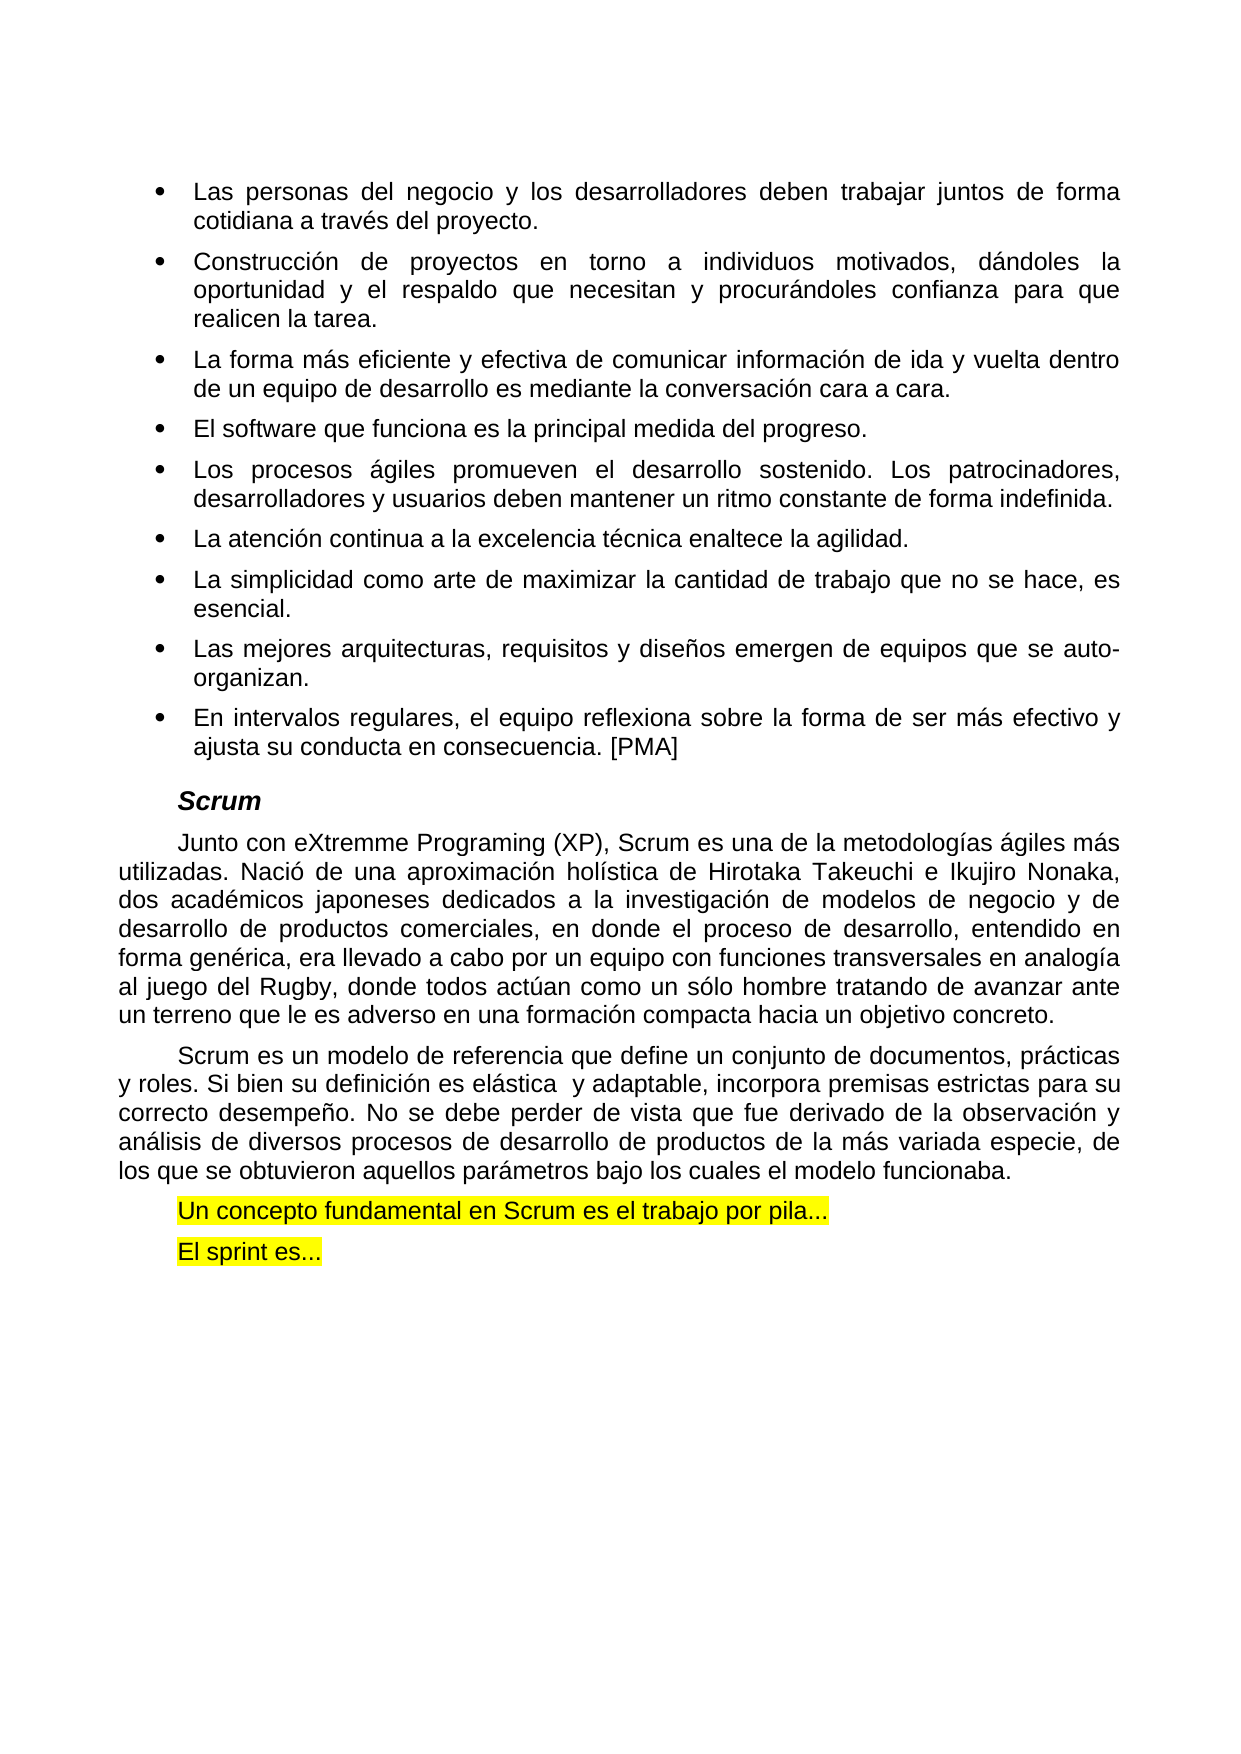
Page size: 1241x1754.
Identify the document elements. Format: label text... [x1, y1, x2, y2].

list La simplicidad como arte de maximizar la cantidad de trabajo que no se hace, es esencial. [156, 565, 1122, 622]
list En intervalos regulares, el equipo reflexiona sobre la forma de ser más efectivo y ajusta su conducta en consecuencia. [PMA] [156, 703, 1122, 761]
text Scrum es un modelo de referencia que define un conjunto de documentos, prácticas y roles. Si bien su definición es elástica y adaptable, incorpora premisas estrictas para su correcto desempeño. No se debe perder de vista que fue derivado de la observación y análisis de diversos procesos de desarrollo de productos de la más variada especie, de los que se obtuvieron aquellos parámetros bajo los cuales el modelo funcionaba. [118, 1041, 1122, 1098]
list El software que funciona es la principal medida del progreso. [876, 414, 1122, 443]
subtitle Scrum [177, 785, 1122, 816]
text El sprint es... [118, 1237, 1122, 1266]
list Las mejores arquitecturas, requisitos y diseños emergen de equipos que se auto-organizan. [156, 634, 193, 692]
text Un concepto fundamental en Scrum es el trabajo por pila... [118, 1196, 1122, 1225]
list Los procesos ágiles promueven el desarrollo sostenido. Los patrocinadores, desarrolladores y usuarios deben mantener un ritmo constante de forma indefinida. [156, 455, 1122, 512]
list Construcción de proyectos en torno a individuos motivados, dándoles la oportunidad y el respaldo que necesitan y procurándoles confianza para que realicen la tarea. [385, 304, 1122, 333]
list Las personas del negocio y los desarrolladores deben trabajar juntos de forma cotidiana a través del proyecto. [546, 206, 1122, 235]
list Las mejores arquitecturas, requisitos y diseños emergen de equipos que se auto-organizan. [317, 663, 1122, 692]
list La forma más eficiente y efectiva de comunicar información de ida y vuelta dentro de un equipo de desarrollo es mediante la conversación cara a cara. [156, 345, 1122, 402]
list La atención continua a la excelencia técnica enaltece la agilidad. [917, 524, 1122, 553]
